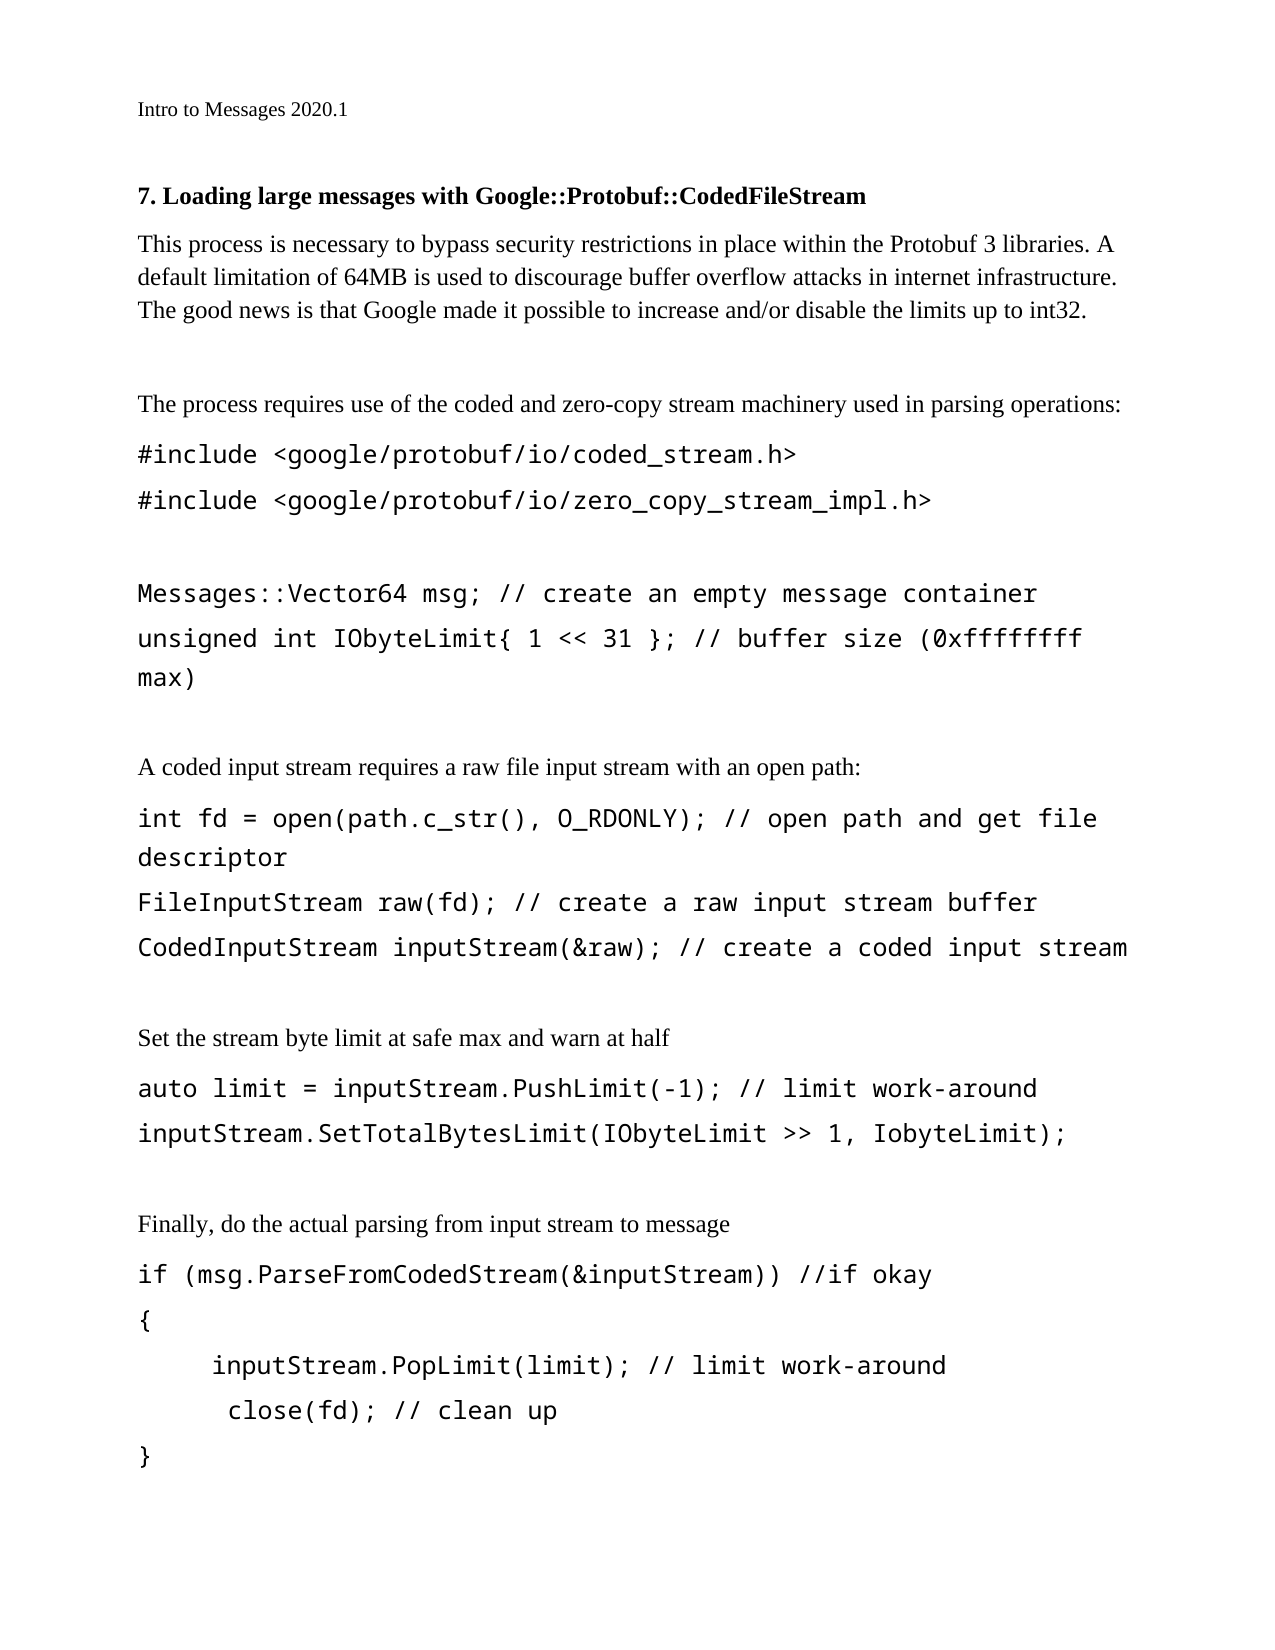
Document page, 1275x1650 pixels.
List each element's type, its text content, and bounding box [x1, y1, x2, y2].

text int fd = open(path.c_str(), O_RDONLY); // open path and get file descriptor [137, 800, 1150, 874]
text inputStream.SetTotalBytesLimit(IObyteLimit >> 1, IobyteLimit); [137, 1116, 1150, 1150]
text inputStream.PopLimit(limit); // limit work-around [137, 1347, 1150, 1381]
text A coded input stream requires a raw file input stream with an open path: [137, 752, 1150, 781]
text The process requires use of the coded and zero-copy stream machinery used in parsing operations: [137, 389, 1150, 418]
text Messages::Vector64 msg; // create an empty message container [137, 575, 1150, 609]
text Finally, do the actual parsing from input stream to message [137, 1209, 1150, 1238]
text #include <google/protobuf/io/coded_stream.h> [137, 437, 1150, 471]
text 7. Loading large messages with Google::Protobuf::CodedFileStream [137, 181, 1150, 210]
text } [137, 1438, 1150, 1472]
text FileInputStream raw(fd); // create a raw input stream buffer [137, 885, 1150, 919]
text unsigned int IObyteLimit{ 1 << 31 }; // buffer size (0xffffffff max) [137, 620, 1150, 694]
text if (msg.ParseFromCodedStream(&inputStream)) //if okay [137, 1257, 1150, 1291]
text This process is necessary to bypass security restrictions in place within the Protobuf 3 libraries. A default limitation of 64MB is used to discourage buffer overflow attacks in internet infrastructure. The good news is that Google made it possible to increase and/or disable the limits up to int32. [137, 229, 1150, 323]
text Set the stream byte limit at safe max and warn at half [137, 1023, 1150, 1052]
text close(fd); // clean up [137, 1392, 1150, 1427]
text auto limit = inputStream.PushLimit(-1); // limit work-around [137, 1071, 1150, 1105]
text { [137, 1302, 1150, 1336]
text CodedInputStream inputStream(&raw); // create a coded input stream [137, 930, 1150, 964]
text #include <google/protobuf/io/zero_copy_stream_impl.h> [137, 482, 1150, 516]
